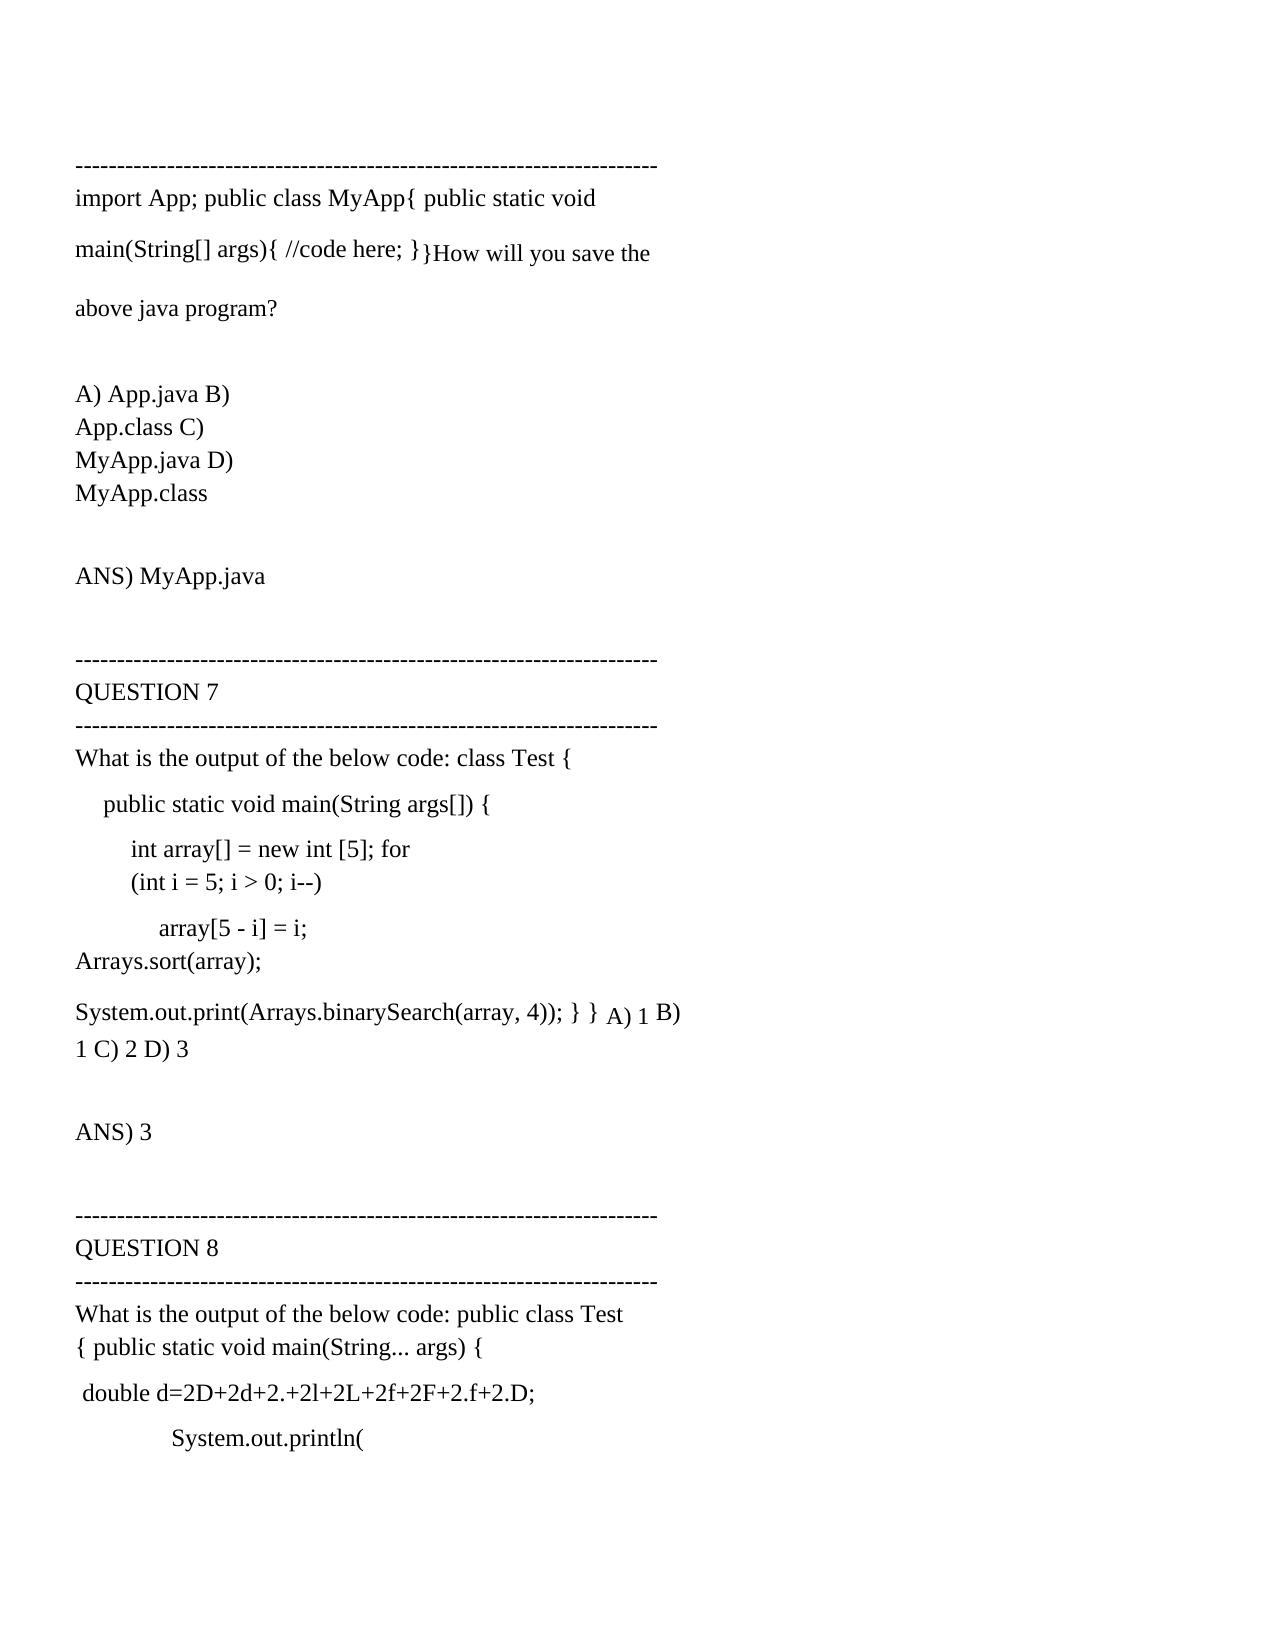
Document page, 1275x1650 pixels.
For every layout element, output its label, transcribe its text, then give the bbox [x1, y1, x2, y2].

text int array[] = new int [5]; for (int i = 5; i > 0; i--) [131, 834, 420, 896]
text ---------------------------------------------------------------------- QUESTION 7 ---------------------------------------------------------------------- What is the output of the below code: class Test { [75, 644, 693, 772]
text ANS) MyApp.java [75, 561, 308, 590]
text System.out.println( [75, 1423, 369, 1452]
text A) App.java B) App.class C) MyApp.java D) MyApp.class [75, 379, 286, 507]
text ANS) 3 [75, 1117, 191, 1146]
text ---------------------------------------------------------------------- QUESTION 8 ---------------------------------------------------------------------- What is the output of the below code: public class Test { public static void main(String... args) { [75, 1200, 693, 1361]
text array[5 - i] = i; [158, 913, 347, 942]
text ---------------------------------------------------------------------- import App; public class MyApp{ public static void main(String[] args){ //code here; }}How will you save the above java program? [75, 150, 693, 322]
text Arrays.sort(array); System.out.print(Arrays.binarySearch(array, 4)); } } A) 1 B) 1 C) 2 D) 3 [75, 946, 698, 1063]
text double d=2D+2d+2.+2l+2L+2f+2F+2.f+2.D; [82, 1378, 597, 1406]
text public static void main(String args[]) { [103, 789, 549, 818]
